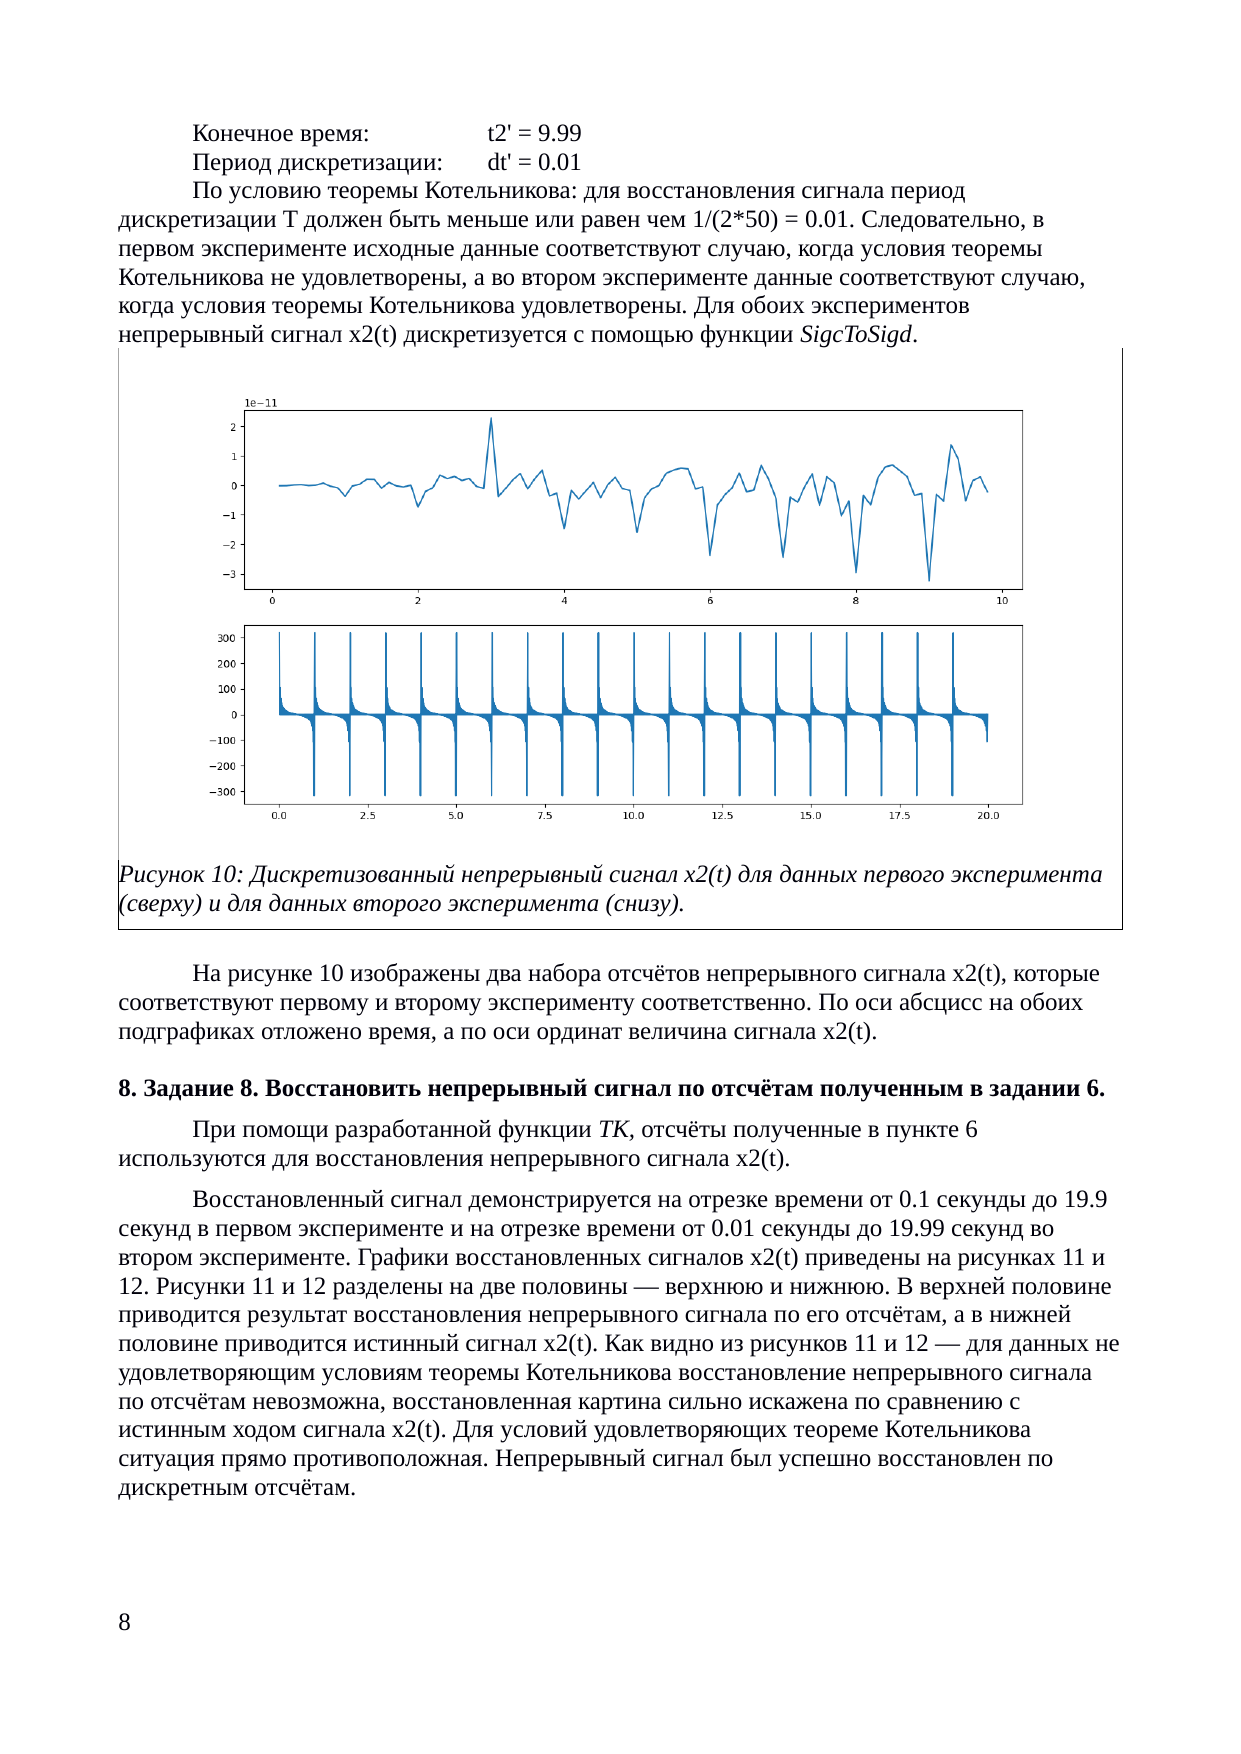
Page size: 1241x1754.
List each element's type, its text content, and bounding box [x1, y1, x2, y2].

picture [118, 348, 1123, 860]
text На рисунке 10 изображены два набора отсчётов непрерывного сигнала x2(t), которые соответствуют первому и второму эксперименту соответственно. По оси абсцисс на обоих подграфиках отложено время, а по оси ординат величина сигнала x2(t). [118, 958, 1122, 1044]
text При помощи разработанной функции TK, отсчёты полученные в пункте 6 используются для восстановления непрерывного сигнала x2(t). [118, 1114, 1122, 1172]
text Конечное время: t2' = 9.99 [118, 118, 1122, 147]
text Период дискретизации: dt' = 0.01 [118, 147, 1122, 176]
text 8. Задание 8. Восстановить непрерывный сигнал по отсчётам полученным в задании 6. [118, 1073, 1122, 1102]
text Рисунок 10: Дискретизованный непрерывный сигнал x2(t) для данных первого эксперимента (сверху) и для данных второго эксперимента (снизу). [119, 860, 1122, 917]
text По условию теоремы Котельникова: для восстановления сигнала период дискретизации T должен быть меньше или равен чем 1/(2*50) = 0.01. Следовательно, в первом эксперименте исходные данные соответствуют случаю, когда условия теоремы Котельникова не удовлетворены, а во втором эксперименте данные соответствуют случаю, когда условия теоремы Котельникова удовлетворены. Для обоих экспериментов непрерывный сигнал x2(t) дискретизуется с помощью функции SigcToSigd. [118, 176, 1122, 348]
text Восстановленный сигнал демонстрируется на отрезке времени от 0.1 секунды до 19.9 секунд в первом эксперименте и на отрезке времени от 0.01 секунды до 19.99 секунд во втором эксперименте. Графики восстановленных сигналов x2(t) приведены на рисунках 11 и 12. Рисунки 11 и 12 разделены на две половины — верхнюю и нижнюю. В верхней половине приводится результат восстановления непрерывного сигнала по его отсчётам, а в нижней половине приводится истинный сигнал x2(t). Как видно из рисунков 11 и 12 — для данных не удовлетворяющим условиям теоремы Котельникова восстановление непрерывного сигнала по отсчётам невозможна, восстановленная картина сильно искажена по сравнению с истинным ходом сигнала x2(t). Для условий удовлетворяющих теореме Котельникова ситуация прямо противоположная. Непрерывный сигнал был успешно восстановлен по дискретным отсчётам. [118, 1184, 1122, 1501]
